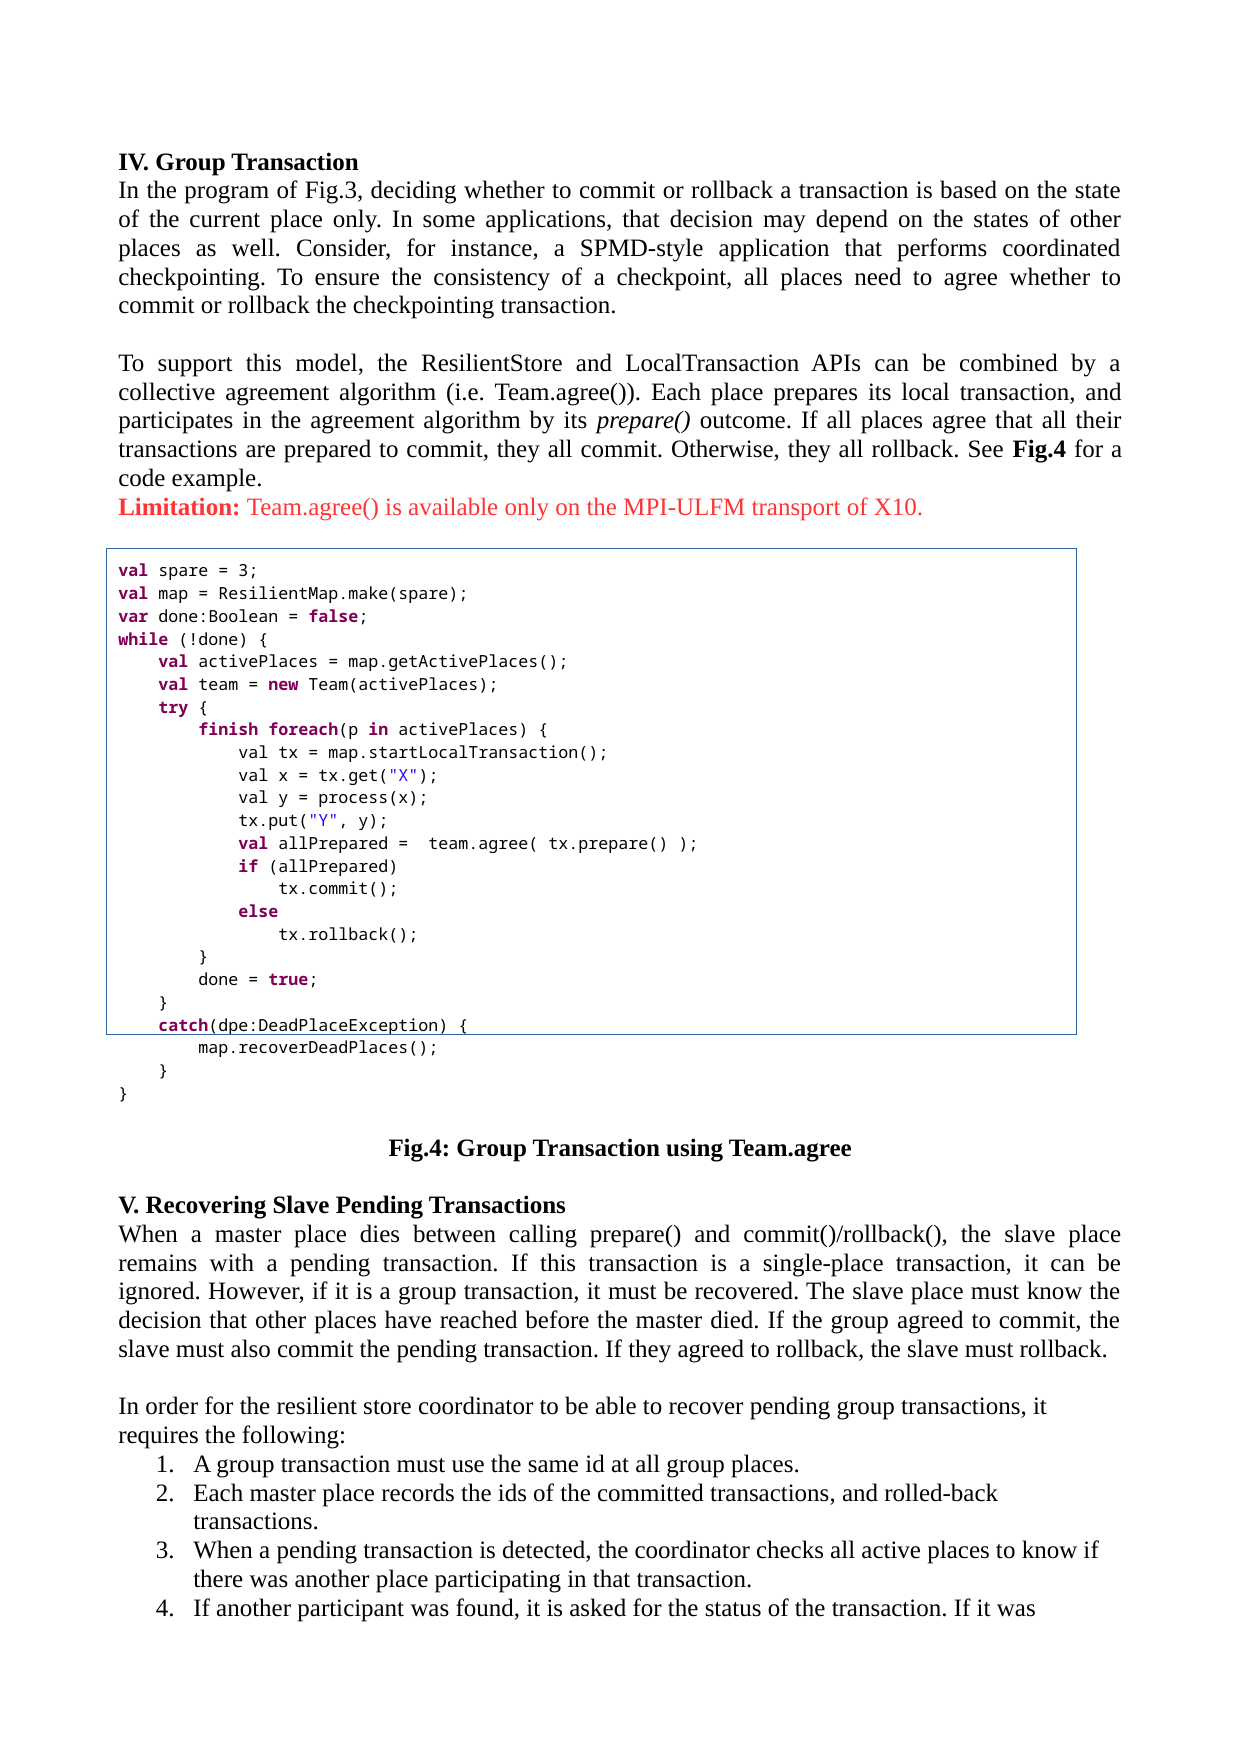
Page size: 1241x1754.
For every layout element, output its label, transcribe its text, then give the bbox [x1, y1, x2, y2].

text V. Recovering Slave Pending Transactions [118, 1190, 1122, 1219]
text tx.rollback(); [118, 922, 1076, 945]
text [1077, 877, 1122, 899]
text In the program of Fig.3, deciding whether to commit or rollback a transaction is based on the state of the current place only. In some applications, that decision may depend on the states of other places as well. Consider, for instance, a SPMD-style application that performs coordinated checkpointing. To ensure the consistency of a checkpoint, all places need to agree whether to commit or rollback the checkpointing transaction. [118, 176, 1122, 319]
list If another participant was found, it is asked for the status of the transaction. If it was [156, 1593, 1122, 1621]
text val x = tx.get("X"); [118, 763, 1076, 786]
text map.recoverDeadPlaces(); [118, 1036, 1122, 1058]
text [1077, 559, 1122, 582]
text [1077, 650, 1122, 672]
text [1077, 945, 1122, 968]
text [1077, 627, 1122, 650]
text [1077, 763, 1122, 786]
text finish foreach(p in activePlaces) { [118, 718, 1076, 741]
text [1077, 604, 1122, 627]
text [1077, 786, 1122, 809]
text IV. Group Transaction [118, 147, 1122, 176]
text When a master place dies between calling prepare() and commit()/rollback(), the slave place remains with a pending transaction. If this transaction is a single-place transaction, it can be ignored. However, if it is a group transaction, it must be recovered. The slave place must know the decision that other places have reached before the master died. If the group agreed to commit, the slave must also commit the pending transaction. If they agreed to rollback, the slave must rollback. [118, 1219, 1122, 1363]
text val team = new Team(activePlaces); [118, 672, 1076, 695]
text } [118, 1058, 1122, 1081]
text val activePlaces = map.getActivePlaces(); [118, 650, 1076, 672]
text tx.put("Y", y); [118, 809, 1076, 831]
text val map = ResilientMap.make(spare); [118, 582, 1076, 604]
text [1077, 695, 1122, 718]
text } [118, 945, 1076, 968]
text val allPrepared = team.agree( tx.prepare() ); [118, 831, 1076, 854]
text [1077, 899, 1122, 922]
text Limitation: Team.agree() is available only on the MPI-ULFM transport of X10. [118, 492, 1122, 521]
text [1077, 741, 1122, 763]
text val y = process(x); [118, 786, 1076, 809]
text To support this model, the ResilientStore and LocalTransaction APIs can be combined by a collective agreement algorithm (i.e. Team.agree()). Each place prepares its local transaction, and participates in the agreement algorithm by its prepare() outcome. If all places agree that all their transactions are prepared to commit, they all commit. Otherwise, they all rollback. See Fig.4 for a code example. [118, 348, 1122, 492]
list A group transaction must use the same id at all group places. [156, 1449, 1122, 1478]
list When a pending transaction is detected, the coordinator checks all active places to know if there was another place participating in that transaction. [156, 1535, 1122, 1593]
text [1077, 672, 1122, 695]
text In order for the resilient store coordinator to be able to recover pending group transactions, it requires the following: [118, 1391, 1122, 1449]
text tx.commit(); [118, 877, 1076, 899]
text [1077, 582, 1122, 604]
text while (!done) { [118, 627, 1076, 650]
text val spare = 3; [118, 559, 1076, 582]
text } [118, 990, 1076, 1013]
text done = true; [118, 968, 1076, 990]
text try { [118, 695, 1076, 718]
text var done:Boolean = false; [118, 604, 1076, 627]
text [1077, 922, 1122, 945]
text if (allPrepared) [118, 854, 1076, 877]
text [1077, 831, 1122, 854]
text else [118, 899, 1076, 922]
text [1077, 968, 1122, 990]
text val tx = map.startLocalTransaction(); [118, 741, 1076, 763]
text Fig.4: Group Transaction using Team.agree [118, 1133, 1122, 1161]
text [1077, 854, 1122, 877]
text [1077, 809, 1122, 831]
text } [118, 1081, 1122, 1104]
text catch(dpe:DeadPlaceException) { [118, 1013, 1122, 1036]
list Each master place records the ids of the committed transactions, and rolled-back transactions. [156, 1478, 1122, 1535]
text [1077, 990, 1122, 1013]
text [1077, 718, 1122, 741]
